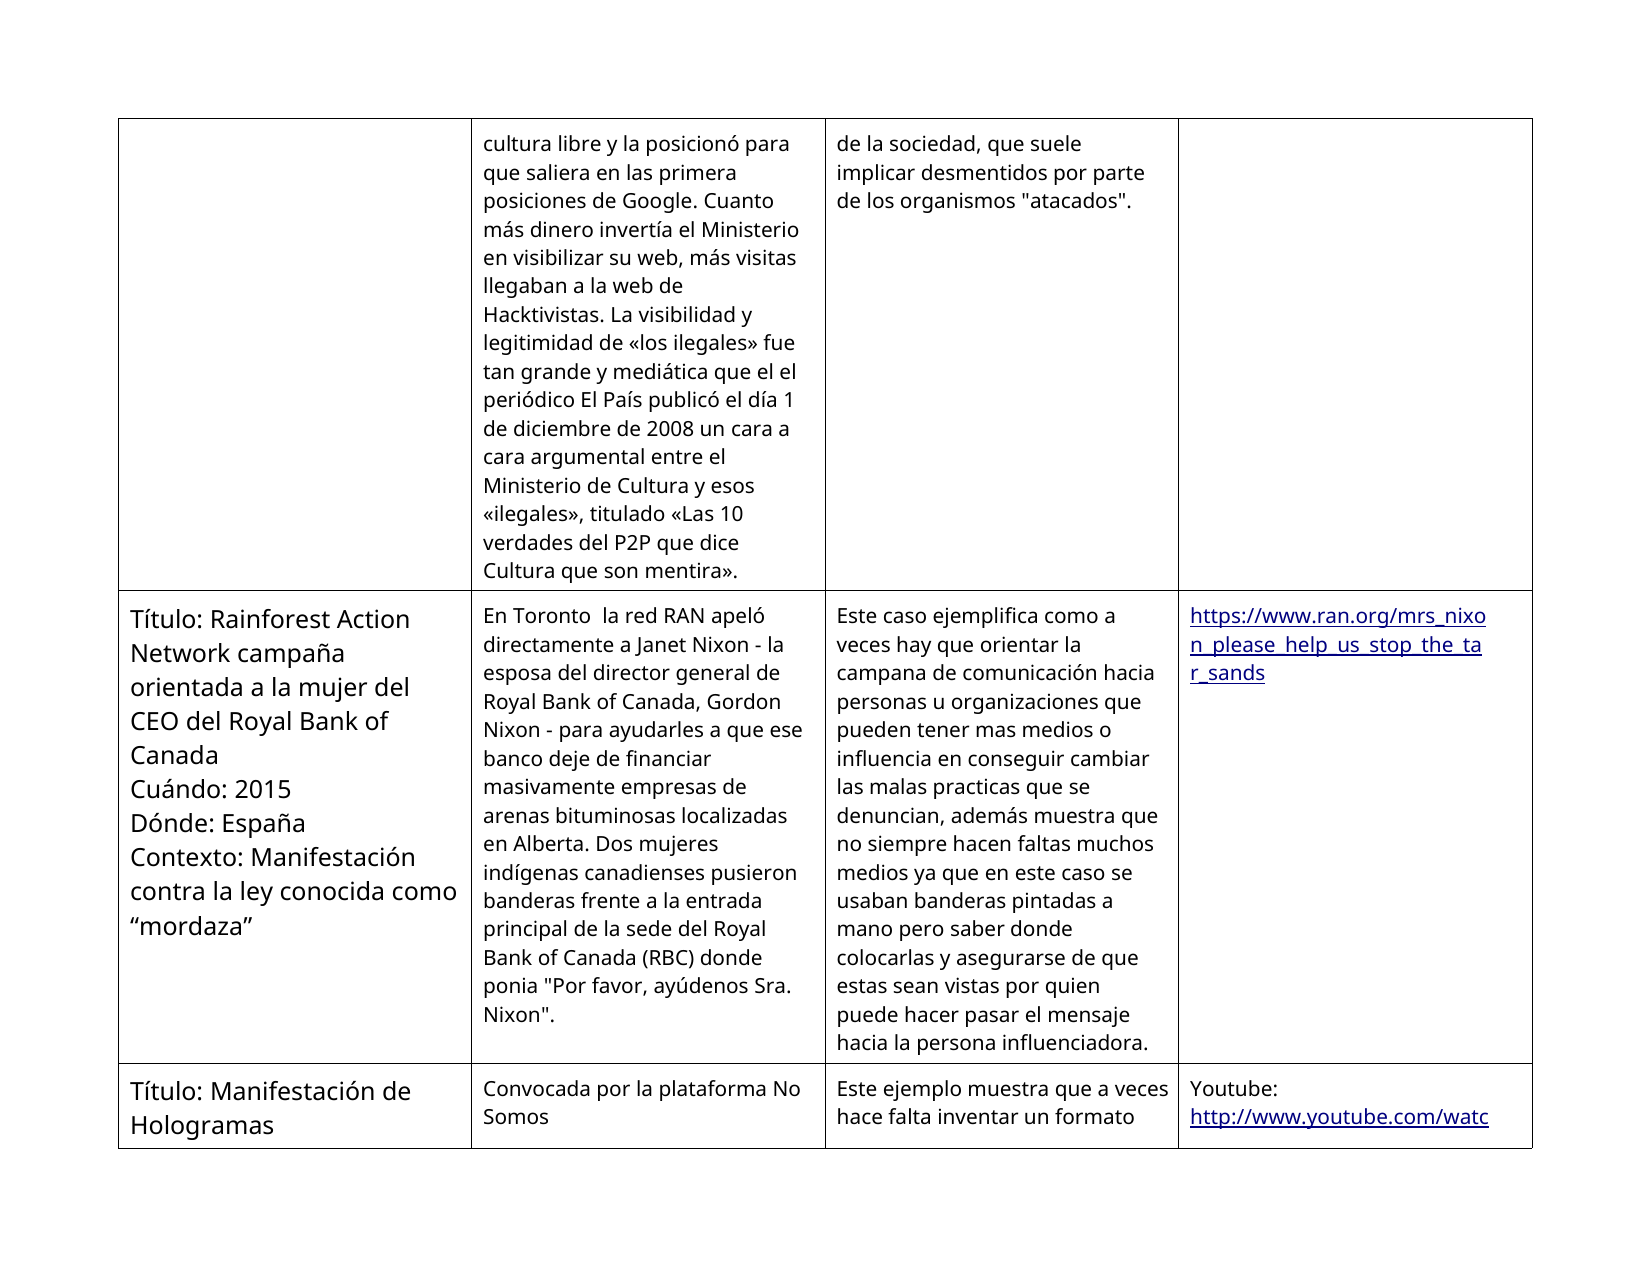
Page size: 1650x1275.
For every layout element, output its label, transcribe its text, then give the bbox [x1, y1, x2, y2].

table_cell Convocada por la plataforma No Somos [472, 1064, 825, 1148]
table_cell Título: Rainforest Action Network campaña orientada a la mujer del CEO del Royal Bank of Canada Cuándo: 2015 Dónde: España Contexto: Manifestación contra la ley conocida como “mordaza” [119, 591, 471, 1062]
table_cell Este caso ejemplifica como a veces hay que orientar la campana de comunicación hacia personas u organizaciones que pueden tener mas medios o influencia en conseguir cambiar las malas practicas que se denuncian, además muestra que no siempre hacen faltas muchos medios ya que en este caso se usaban banderas pintadas a mano pero saber donde colocarlas y asegurarse de que estas sean vistas por quien puede hacer pasar el mensaje hacia la persona influenciadora. [826, 591, 1178, 1062]
table_cell de la sociedad, que suele implicar desmentidos por parte de los organismos "atacados". [826, 119, 1178, 590]
table_cell Este ejemplo muestra que a veces hace falta inventar un formato [826, 1064, 1178, 1148]
table_cell https://www.ran.org/mrs_nixo n_please_help_us_stop_the_ta r_sands [1179, 591, 1532, 1062]
table_cell cultura libre y la posicionó para que saliera en las primera posiciones de Google. Cuanto más dinero invertía el Ministerio en visibilizar su web, más visitas llegaban a la web de Hacktivistas. La visibilidad y legitimidad de «los ilegales» fue tan grande y mediática que el el periódico El País publicó el día 1 de diciembre de 2008 un cara a cara argumental entre el Ministerio de Cultura y esos «ilegales», titulado «Las 10 verdades del P2P que dice Cultura que son mentira». [472, 119, 825, 590]
table_cell [1179, 119, 1532, 590]
table_cell En Toronto la red RAN apeló directamente a Janet Nixon - la esposa del director general de Royal Bank of Canada, Gordon Nixon - para ayudarles a que ese banco deje de financiar masivamente empresas de arenas bituminosas localizadas en Alberta. Dos mujeres indígenas canadienses pusieron banderas frente a la entrada principal de la sede del Royal Bank of Canada (RBC) donde ponia "Por favor, ayúdenos Sra. Nixon". [472, 591, 825, 1062]
table_cell Youtube: http://www.youtube.com/watc [1179, 1064, 1532, 1148]
table_cell Título: Manifestación de Hologramas [119, 1064, 471, 1148]
table_cell [119, 119, 471, 590]
